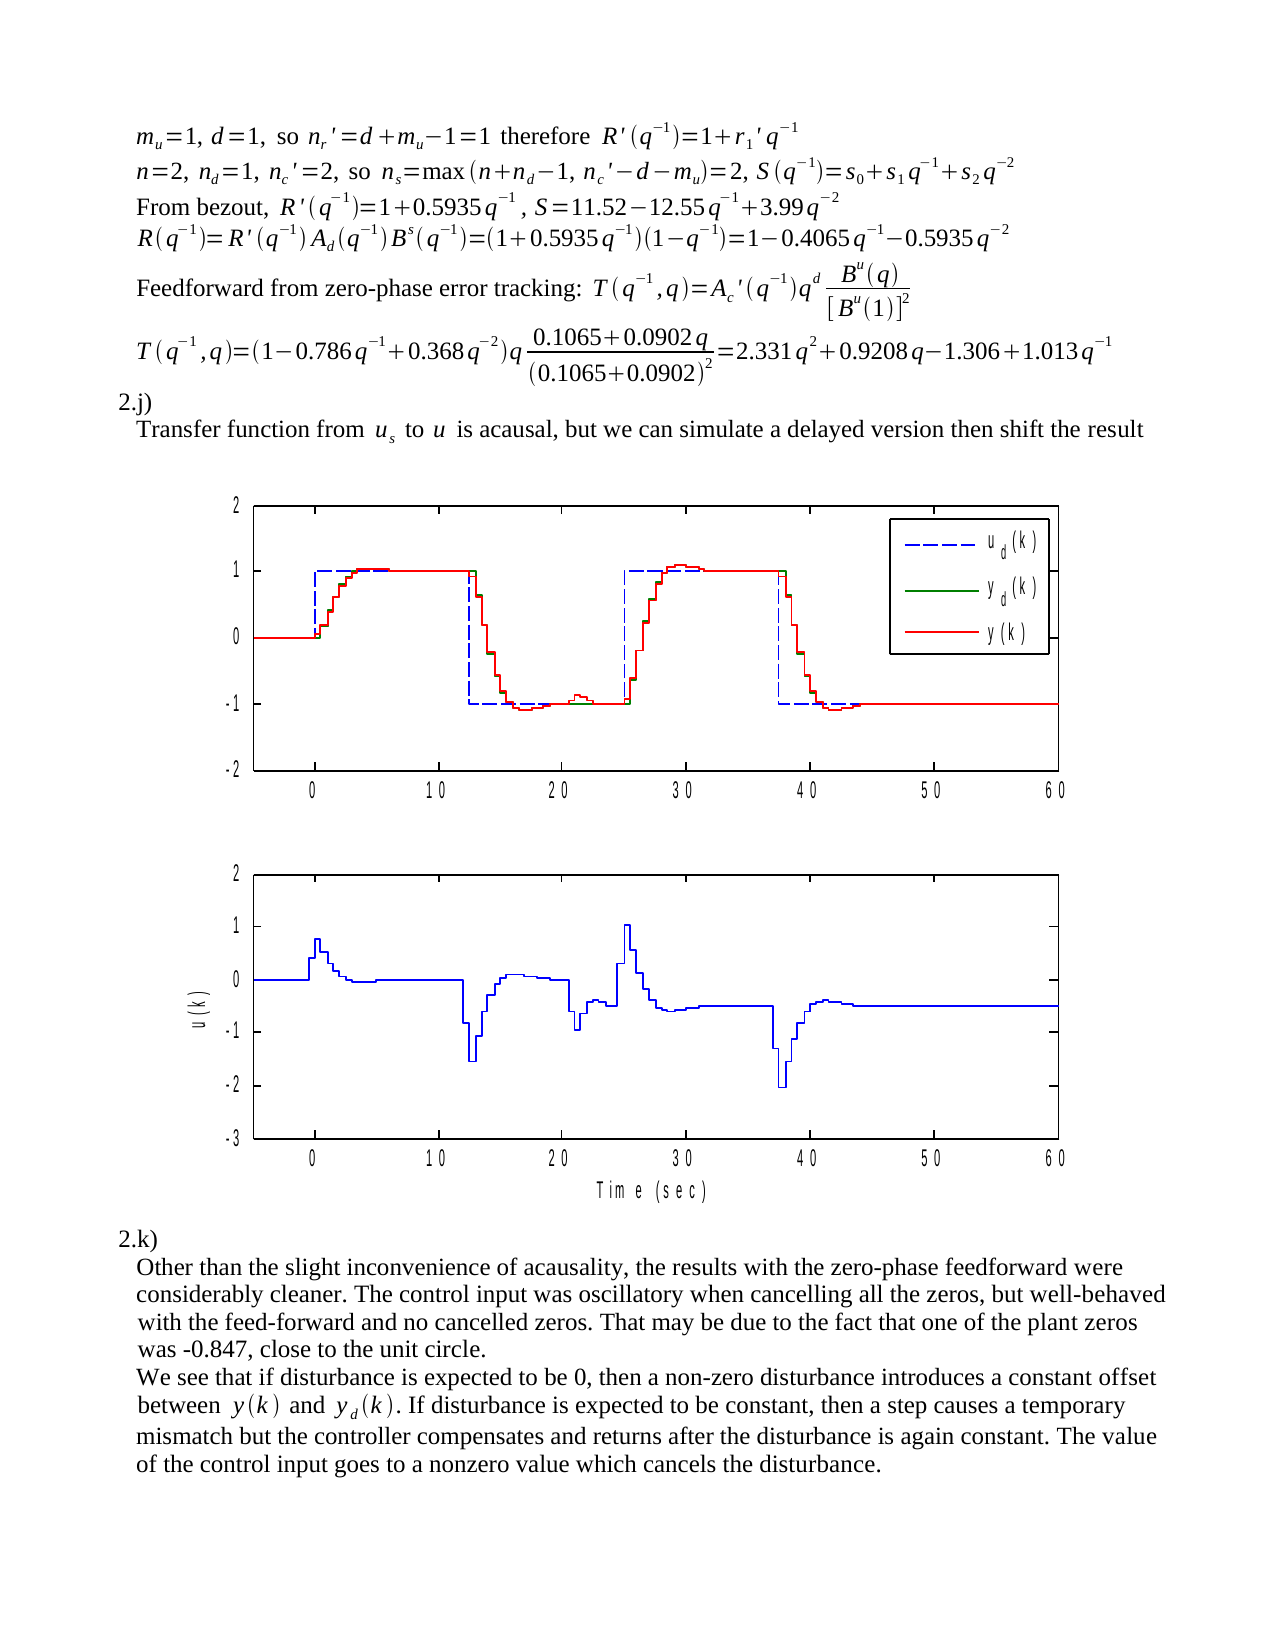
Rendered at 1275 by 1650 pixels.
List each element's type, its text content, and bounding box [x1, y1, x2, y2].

text 2.k) [118, 447, 1157, 1253]
text 2.j) [118, 387, 1157, 447]
